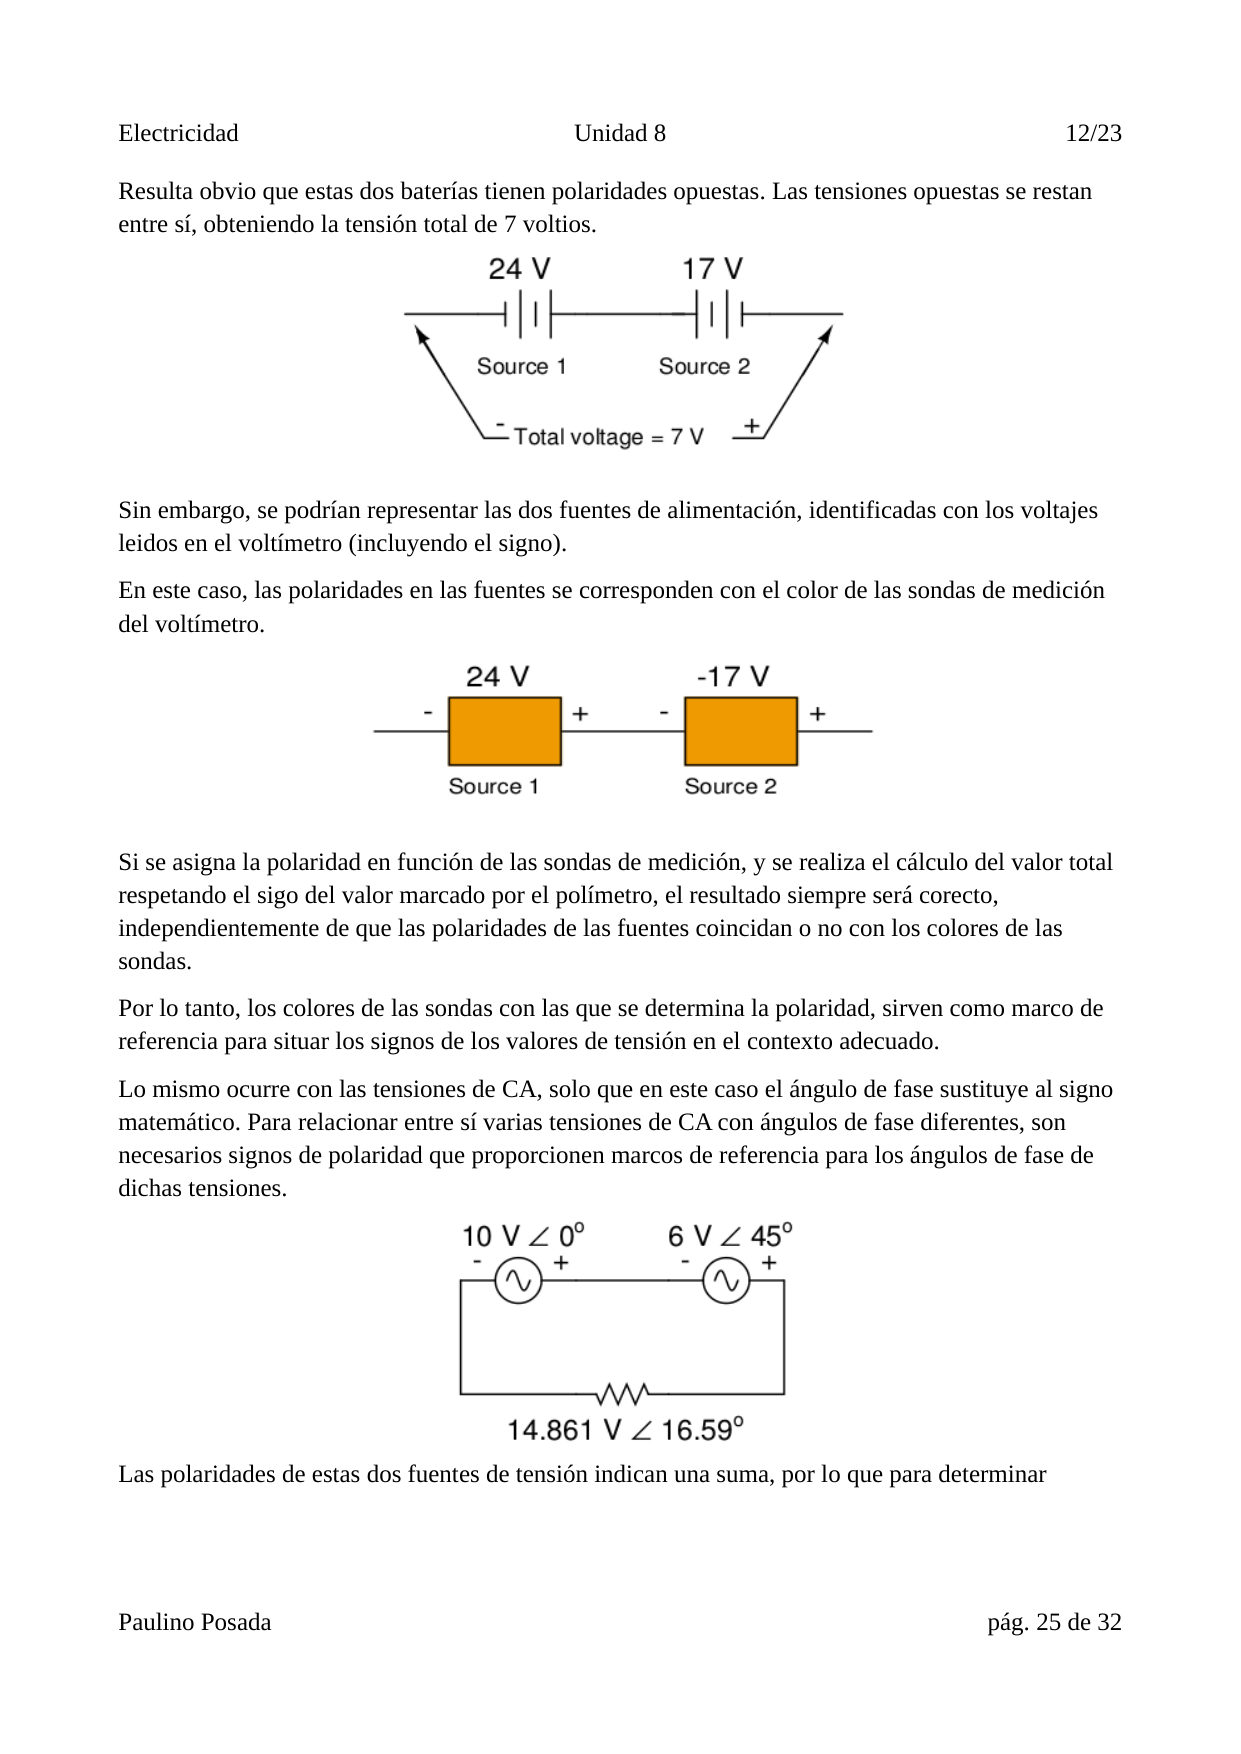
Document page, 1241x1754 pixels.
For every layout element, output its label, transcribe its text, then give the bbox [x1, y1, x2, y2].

text Sin embargo, se podrían representar las dos fuentes de alimentación, identificadas con los voltajes leidos en el voltímetro (incluyendo el signo). [118, 495, 1122, 557]
picture [357, 656, 883, 807]
text Las polaridades de estas dos fuentes de tensión indican una suma, por lo que para determinar [118, 1459, 1122, 1487]
picture [386, 257, 854, 456]
picture [445, 1220, 795, 1446]
text Por lo tanto, los colores de las sondas con las que se determina la polaridad, sirven como marco de referencia para situar los signos de los valores de tensión en el contexto adecuado. [118, 993, 1122, 1055]
text Lo mismo ocurre con las tensiones de CA, solo que en este caso el ángulo de fase sustituye al signo matemático. Para relacionar entre sí varias tensiones de CA con ángulos de fase diferentes, son necesarios signos de polaridad que proporcionen marcos de referencia para los ángulos de fase de dichas tensiones. [118, 1074, 1122, 1202]
text Resulta obvio que estas dos baterías tienen polaridades opuestas. Las tensiones opuestas se restan entre sí, obteniendo la tensión total de 7 voltios. [118, 176, 1122, 238]
text Si se asigna la polaridad en función de las sondas de medición, y se realiza el cálculo del valor total respetando el sigo del valor marcado por el polímetro, el resultado siempre será corecto, independientemente de que las polaridades de las fuentes coincidan o no con los colores de las sondas. [118, 847, 1122, 974]
text En este caso, las polaridades en las fuentes se corresponden con el color de las sondas de medición del voltímetro. [118, 576, 1122, 637]
